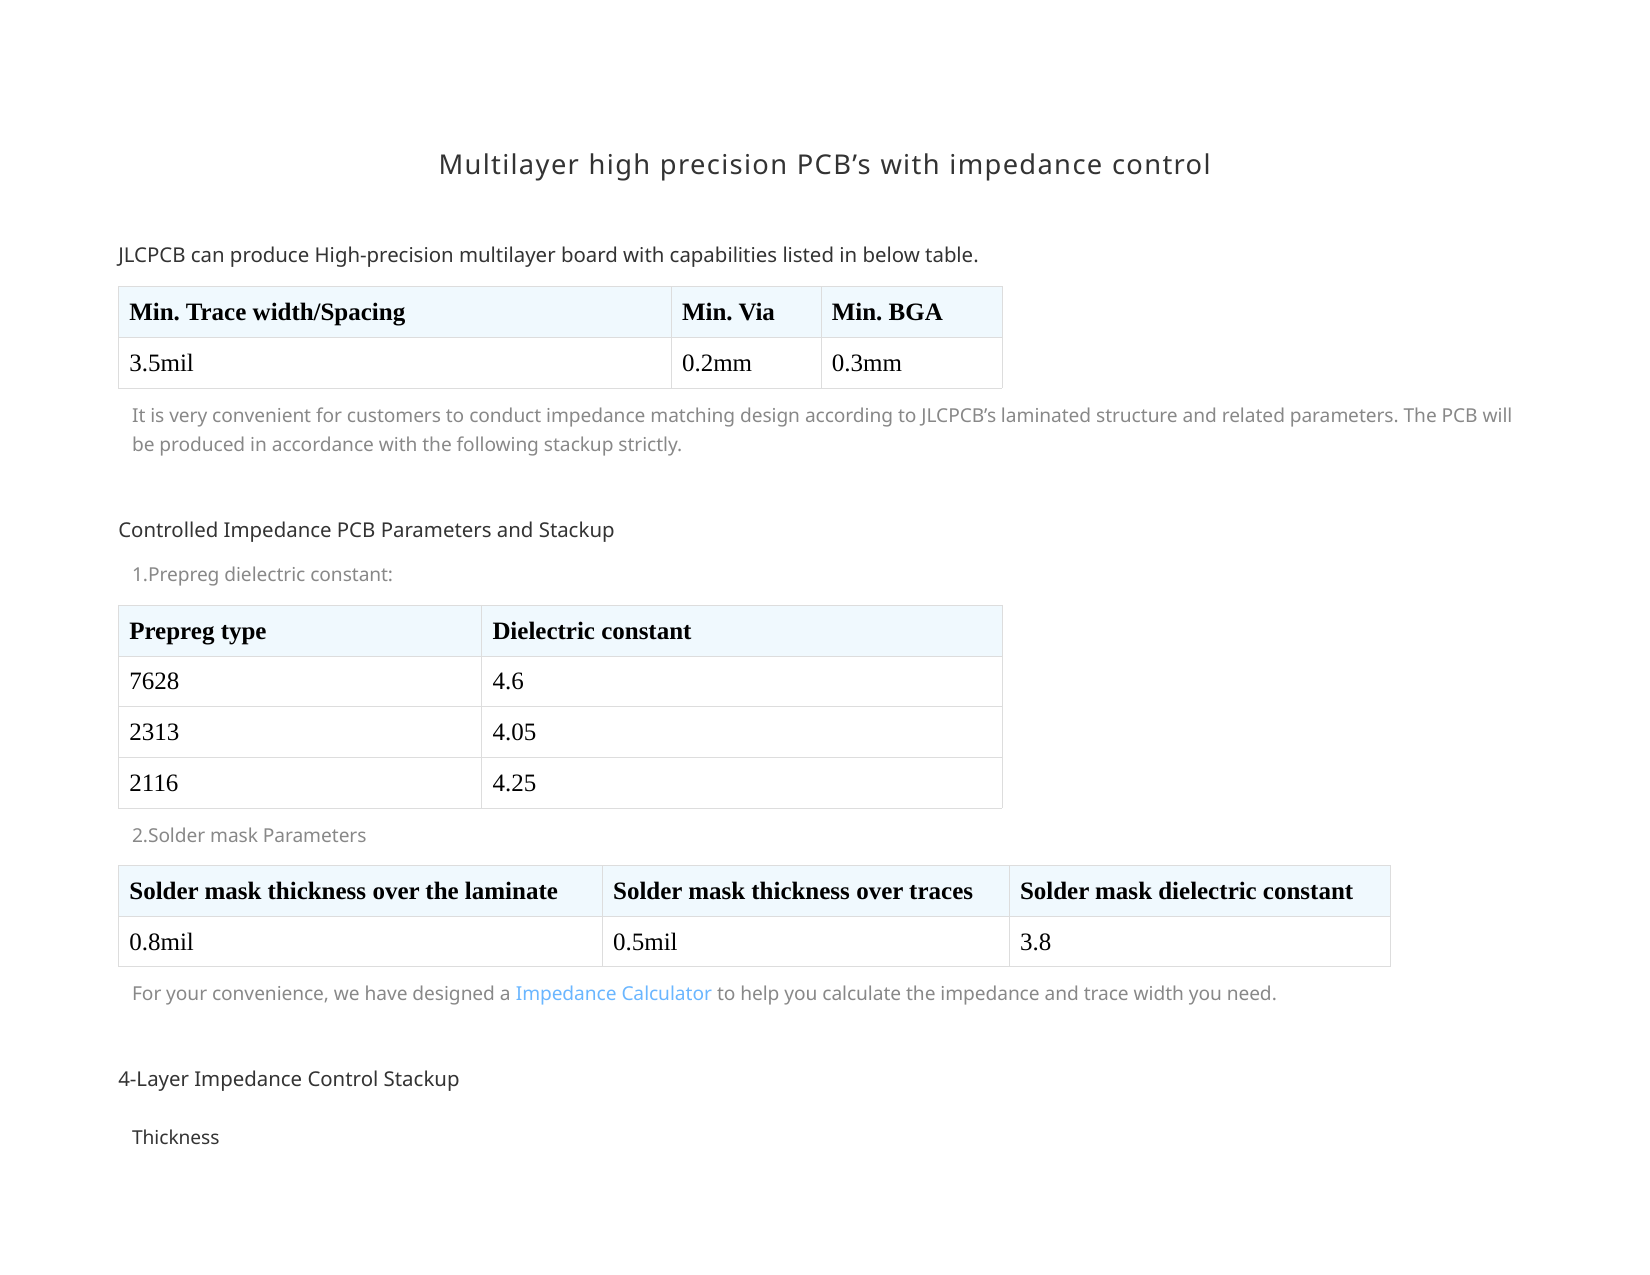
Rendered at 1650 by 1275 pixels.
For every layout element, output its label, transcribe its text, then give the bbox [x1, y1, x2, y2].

table_header Solder mask dielectric constant [1010, 866, 1390, 916]
table_cell 0.8mil [119, 917, 602, 966]
table_header Solder mask thickness over traces [603, 866, 1009, 916]
table_cell 0.3mm [822, 338, 1002, 388]
text Thickness [132, 1124, 1518, 1150]
table_cell 4.05 [482, 707, 1002, 757]
text 4-Layer Impedance Control Stackup [118, 1064, 1532, 1092]
table_header Solder mask thickness over the laminate [119, 866, 602, 916]
table_header Dielectric constant [482, 606, 1002, 656]
subtitle Multilayer high precision PCB’s with impedance control [118, 145, 1532, 183]
text For your convenience, we have designed a Impedance Calculator to help you calculate the impedance and trace width you need. [132, 980, 1518, 1006]
table_cell 4.6 [482, 657, 1002, 706]
text 2.Solder mask Parameters [132, 822, 1518, 847]
table_header Min. Trace width/Spacing [119, 287, 671, 337]
table_cell 3.5mil [119, 338, 671, 388]
table_cell 4.25 [482, 758, 1002, 808]
table_header Min. BGA [822, 287, 1002, 337]
table_cell 0.5mil [603, 917, 1009, 966]
text 1.Prepreg dielectric constant: [132, 561, 1518, 587]
table_cell 2116 [119, 758, 481, 808]
table_header Prepreg type [119, 606, 481, 656]
text Controlled Impedance PCB Parameters and Stackup [118, 516, 1532, 544]
text It is very convenient for customers to conduct impedance matching design according to JLCPCB’s laminated structure and related parameters. The PCB will be produced in accordance with the following stackup strictly. [132, 402, 1518, 457]
table_cell 2313 [119, 707, 481, 757]
table_header Min. Via [672, 287, 821, 337]
text JLCPCB can produce High-precision multilayer board with capabilities listed in below table. [118, 241, 1532, 269]
table_cell 3.8 [1010, 917, 1390, 966]
table_cell 0.2mm [672, 338, 821, 388]
table_cell 7628 [119, 657, 481, 706]
